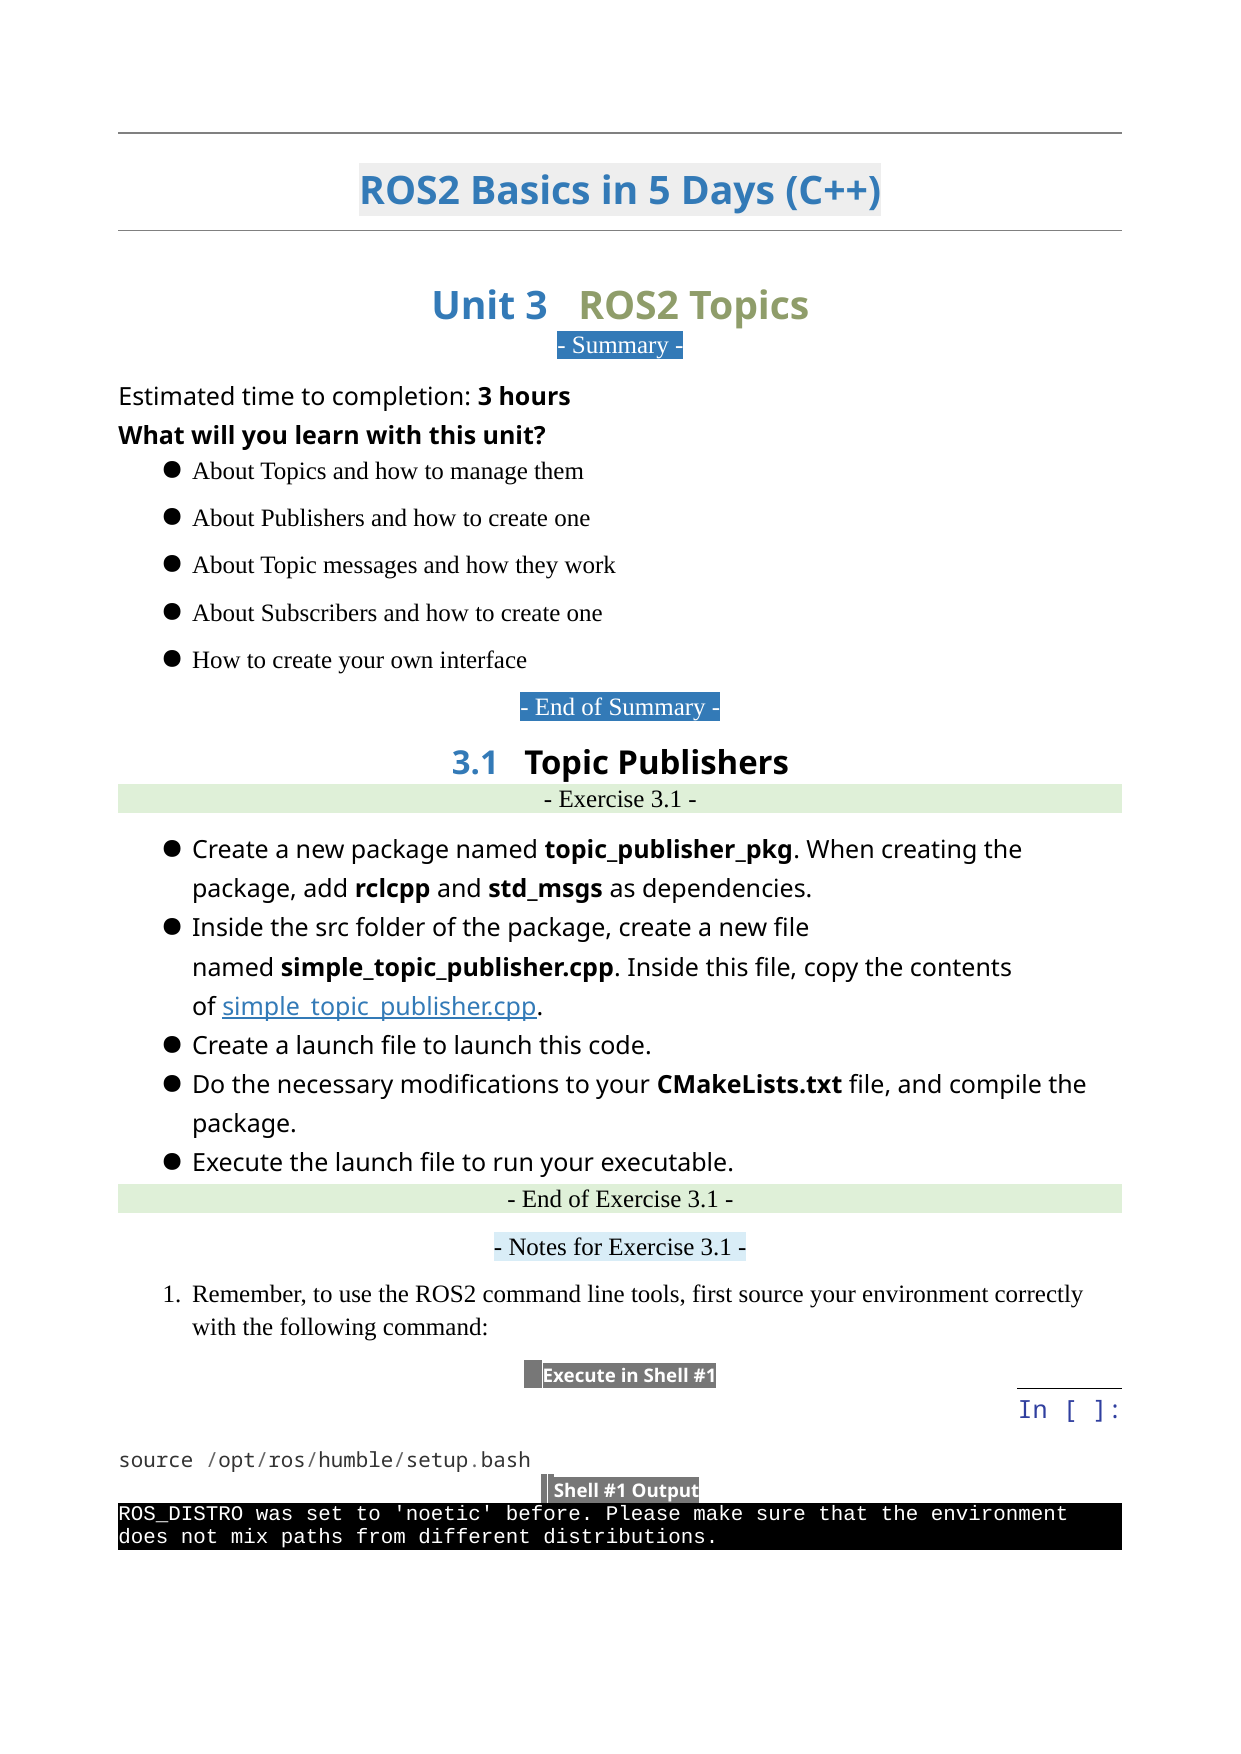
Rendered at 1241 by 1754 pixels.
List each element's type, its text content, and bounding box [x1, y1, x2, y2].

list Inside the src folder of the package, create a new file named simple_topic_publisher.cpp. Inside this file, copy the contents of simple_topic_publisher.cpp. [162, 910, 1122, 1022]
text - Summary - [118, 331, 1122, 359]
list About Publishers and how to create one [162, 503, 1122, 532]
list About Topic messages and how they work [162, 551, 1122, 579]
list Create a new package named topic_publisher_pkg. When creating the package, add rclcpp and std_msgs as dependencies. [162, 832, 1122, 905]
list About Subscribers and how to create one [162, 598, 1122, 626]
subtitle 3.1 Topic Publishers [118, 739, 1122, 784]
list Execute the launch file to run your executable. [162, 1145, 1122, 1179]
list Remember, to use the ROS2 command line tools, first source your environment correctly with the following command: [162, 1279, 1122, 1341]
list How to create your own interface [162, 645, 1122, 673]
text Estimated time to completion: 3 hours [118, 378, 1122, 412]
subtitle ROS2 Basics in 5 Days (C++) [118, 162, 1122, 216]
subtitle Unit 3 ROS2 Topics [118, 277, 1122, 331]
list Do the necessary modifications to your CMakeLists.txt file, and compile the package. [162, 1067, 1122, 1140]
text ROS_DISTRO was set to 'noetic' before. Please make sure that the environment does not mix paths from different distributions. [118, 1503, 1122, 1550]
text Execute in Shell #1 [118, 1359, 1122, 1388]
list About Topics and how to manage them [162, 456, 1122, 485]
text - Exercise 3.1 - [118, 784, 1122, 813]
text source /opt/ros/humble/setup.bash [118, 1446, 1122, 1474]
text - End of Summary - [118, 692, 1122, 721]
text - End of Exercise 3.1 - [118, 1184, 1122, 1213]
text - Notes for Exercise 3.1 - [118, 1232, 1122, 1261]
text In [ ]: [118, 1388, 1122, 1425]
text Shell #1 Output [118, 1474, 1122, 1503]
text What will you learn with this unit? [118, 417, 1122, 451]
list Create a launch file to launch this code. [162, 1028, 1122, 1062]
